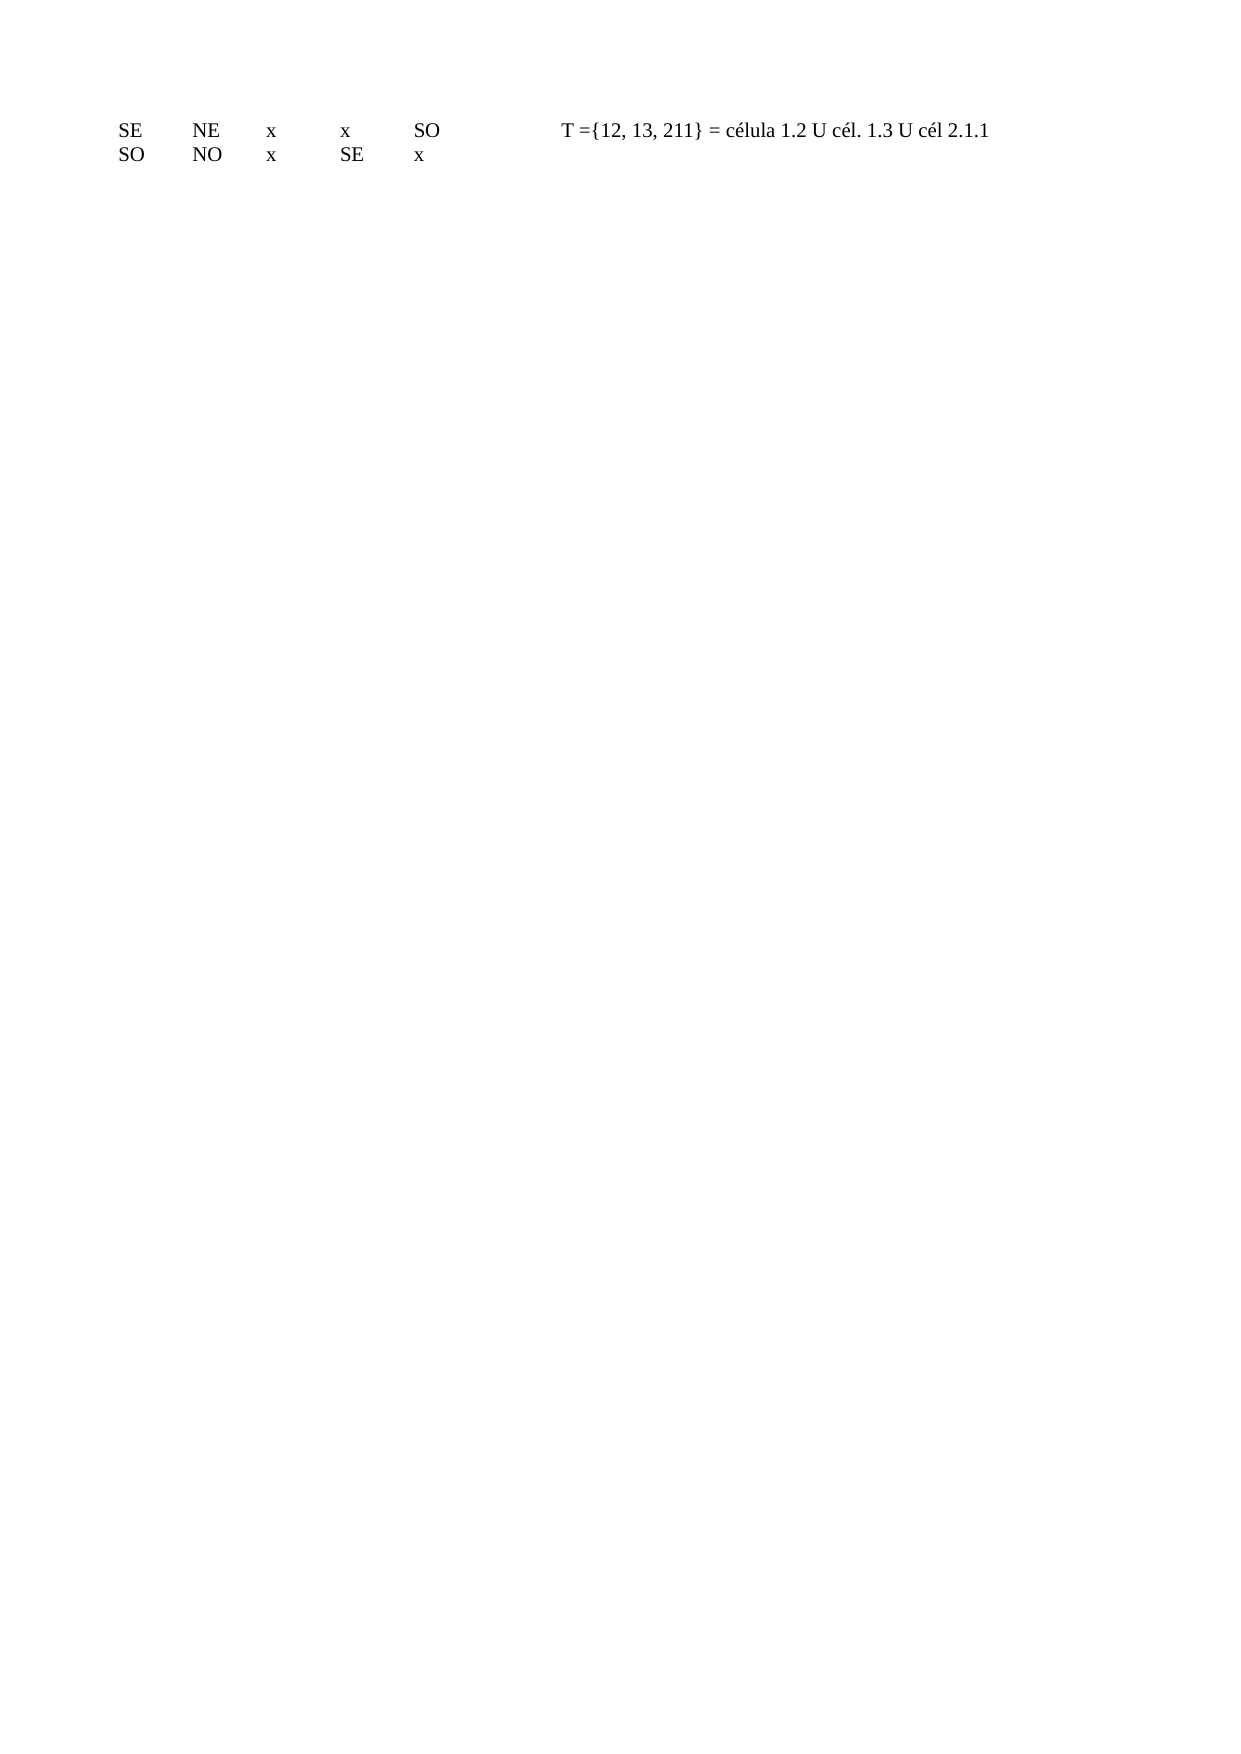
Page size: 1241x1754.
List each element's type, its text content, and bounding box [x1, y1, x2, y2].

text SO NO x SE x [118, 142, 1122, 166]
text SE NE x x SO T ={12, 13, 211} = célula 1.2 U cél. 1.3 U cél 2.1.1 [118, 118, 1122, 142]
